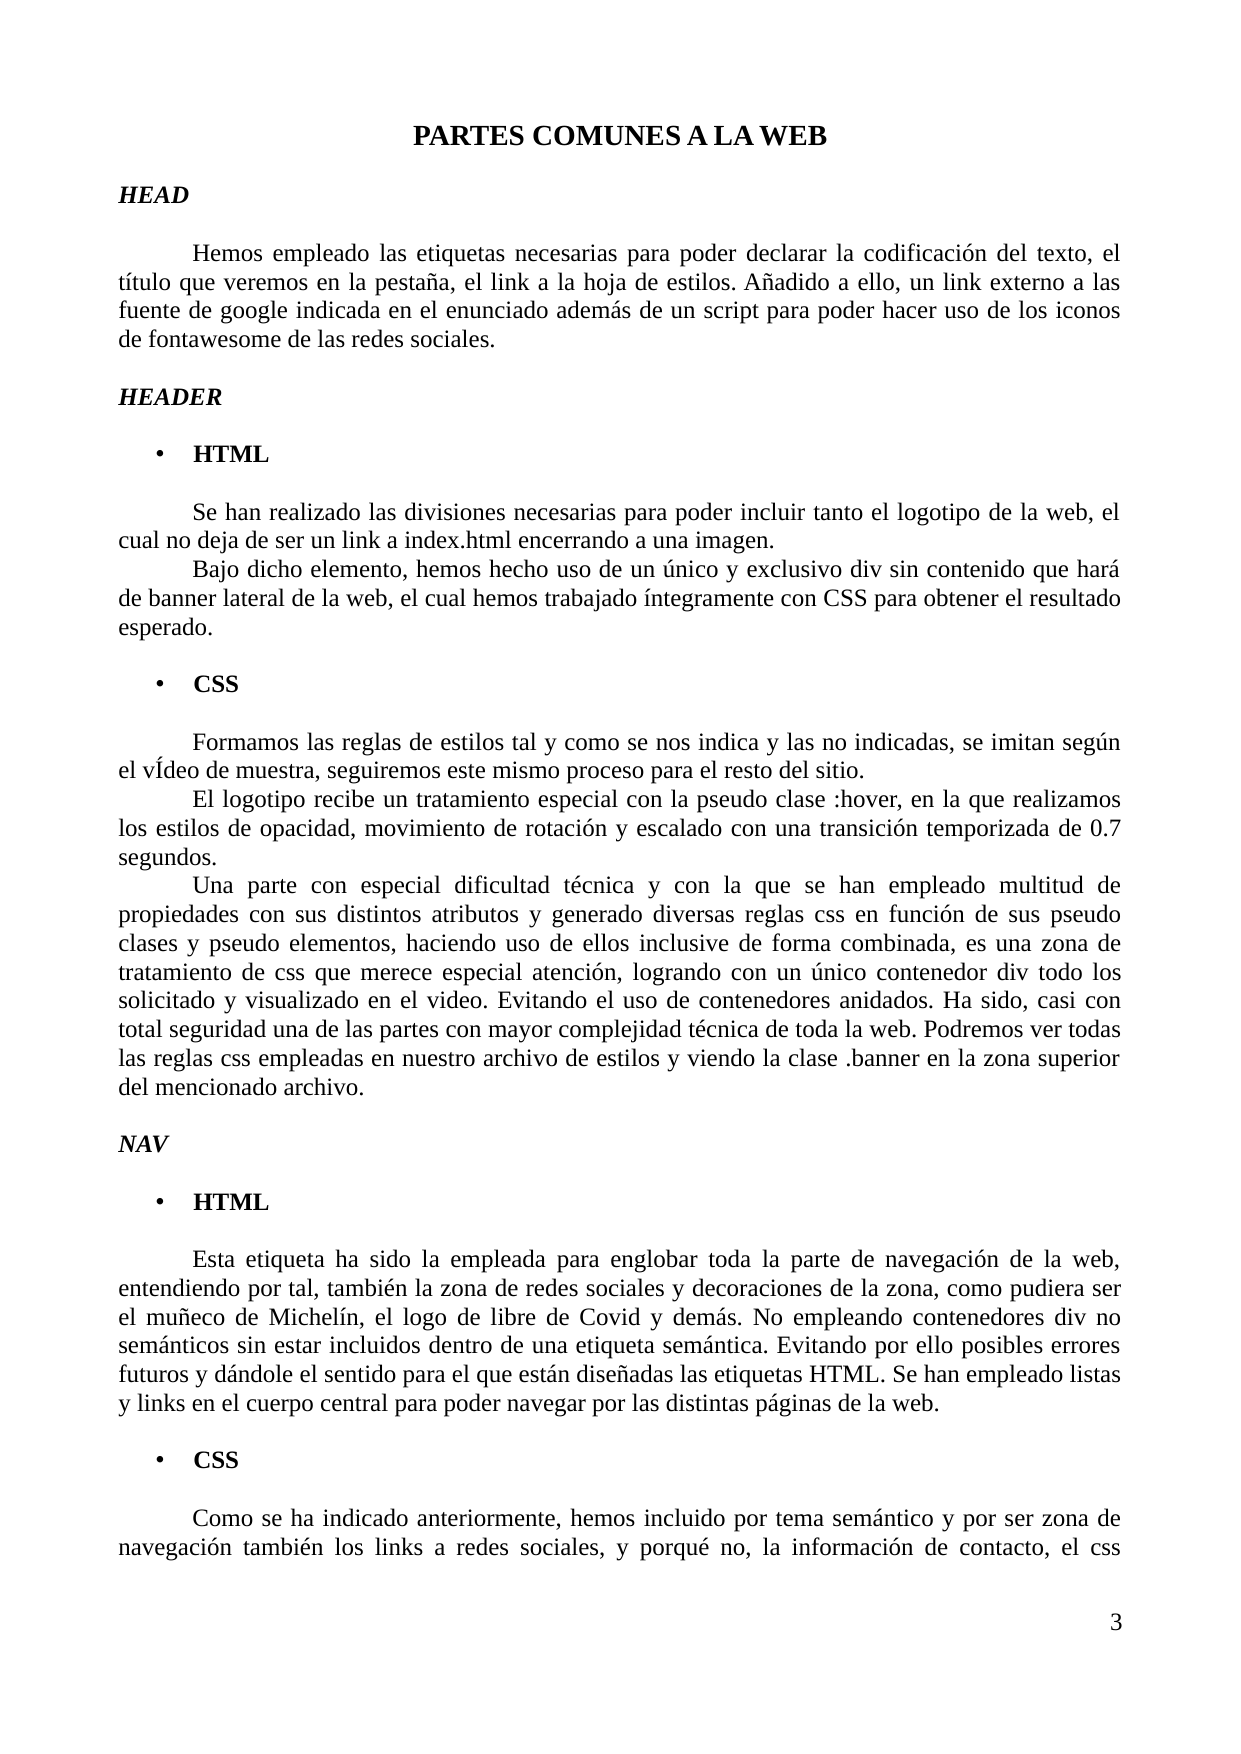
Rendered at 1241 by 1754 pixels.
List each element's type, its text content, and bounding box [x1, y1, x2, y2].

text Como se ha indicado anteriormente, hemos incluido por tema semántico y por ser zona de navegación también los links a redes sociales, y porqué no, la información de contacto, el css [118, 1503, 1122, 1560]
text El logotipo recibe un tratamiento especial con la pseudo clase :hover, en la que realizamos los estilos de opacidad, movimiento de rotación y escalado con una transición temporizada de 0.7 segundos. [118, 784, 1122, 870]
list CSS [156, 1445, 1122, 1474]
text Esta etiqueta ha sido la empleada para englobar toda la parte de navegación de la web, entendiendo por tal, también la zona de redes sociales y decoraciones de la zona, como pudiera ser el muñeco de Michelín, el logo de libre de Covid y demás. No empleando contenedores div no semánticos sin estar incluidos dentro de una etiqueta semántica. Evitando por ello posibles errores futuros y dándole el sentido para el que están diseñadas las etiquetas HTML. Se han empleado listas y links en el cuerpo central para poder navegar por las distintas páginas de la web. [118, 1244, 1122, 1417]
text Hemos empleado las etiquetas necesarias para poder declarar la codificación del texto, el título que veremos en la pestaña, el link a la hoja de estilos. Añadido a ello, un link externo a las fuente de google indicada en el enunciado además de un script para poder hacer uso de los iconos de fontawesome de las redes sociales. [118, 238, 1122, 353]
text Una parte con especial dificultad técnica y con la que se han empleado multitud de propiedades con sus distintos atributos y generado diversas reglas css en función de sus pseudo clases y pseudo elementos, haciendo uso de ellos inclusive de forma combinada, es una zona de tratamiento de css que merece especial atención, logrando con un único contenedor div todo los solicitado y visualizado en el video. Evitando el uso de contenedores anidados. Ha sido, casi con total seguridad una de las partes con mayor complejidad técnica de toda la web. Podremos ver todas las reglas css empleadas en nuestro archivo de estilos y viendo la clase .banner en la zona superior del mencionado archivo. [118, 870, 1122, 1100]
text NAV [118, 1129, 1122, 1158]
list HTML [156, 1187, 1122, 1215]
text Formamos las reglas de estilos tal y como se nos indica y las no indicadas, se imitan según el vÍdeo de muestra, seguiremos este mismo proceso para el resto del sitio. [118, 727, 1122, 784]
text PARTES COMUNES A LA WEB [118, 118, 1122, 152]
list CSS [156, 669, 1122, 698]
text Bajo dicho elemento, hemos hecho uso de un único y exclusivo div sin contenido que hará de banner lateral de la web, el cual hemos trabajado íntegramente con CSS para obtener el resultado esperado. [118, 554, 1122, 640]
text HEADER [118, 382, 1122, 410]
list HTML [156, 439, 1122, 468]
text HEAD [118, 180, 1122, 209]
text Se han realizado las divisiones necesarias para poder incluir tanto el logotipo de la web, el cual no deja de ser un link a index.html encerrando a una imagen. [118, 497, 1122, 554]
